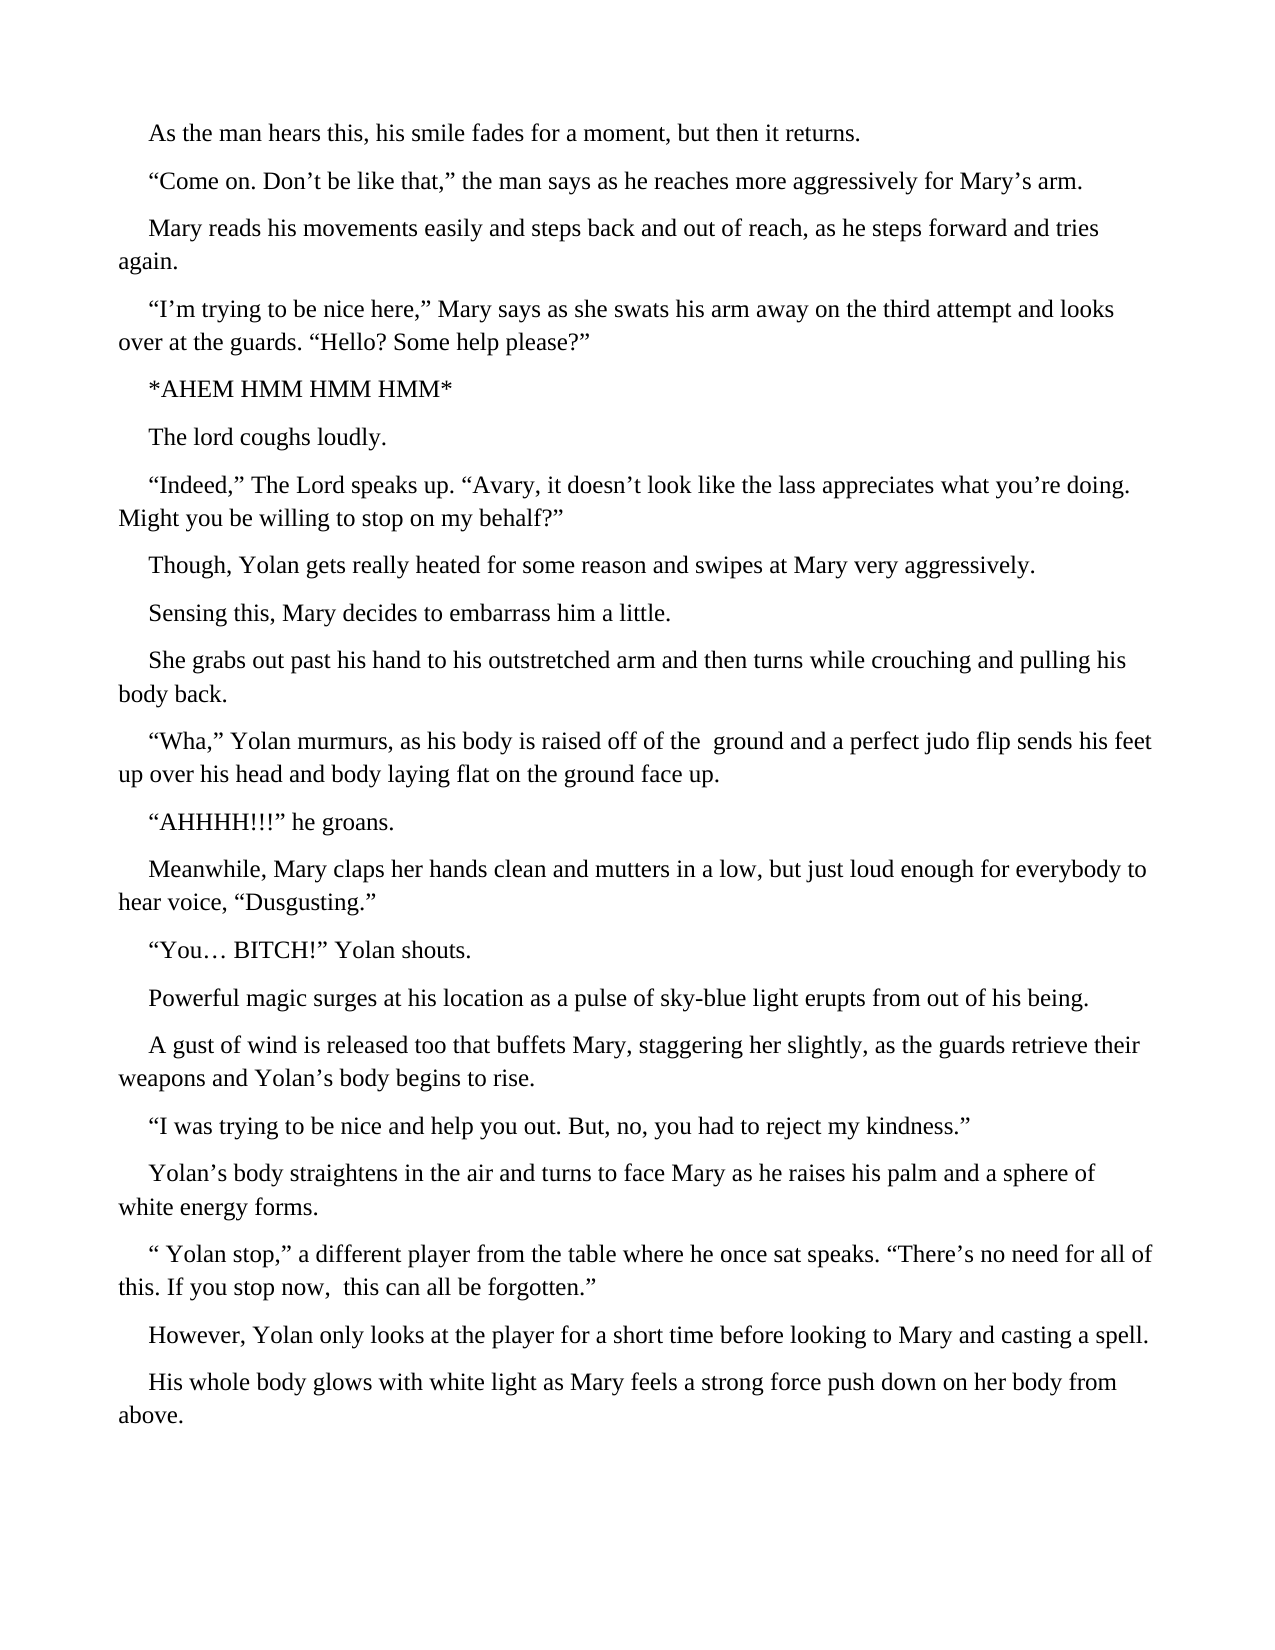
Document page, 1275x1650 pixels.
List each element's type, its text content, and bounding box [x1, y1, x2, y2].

text His whole body glows with white light as Mary feels a strong force push down on her body from above. [118, 1367, 1157, 1429]
text She grabs out past his hand to his outstretched arm and then turns while crouching and pulling his body back. [118, 646, 1157, 707]
text Yolan’s body straightens in the air and turns to face Mary as he raises his palm and a sphere of white energy forms. [118, 1158, 1157, 1220]
text “I was trying to be nice and help you out. But, no, you had to reject my kindness.” [118, 1111, 1157, 1140]
text Though, Yolan gets really heated for some reason and swipes at Mary very aggressively. [118, 550, 1157, 579]
text As the man hears this, his smile fades for a moment, but then it returns. [118, 118, 1157, 147]
text “You… BITCH!” Yolan shouts. [118, 935, 1157, 964]
text Sensing this, Mary decides to embarrass him a little. [118, 598, 1157, 627]
text Powerful magic surges at his location as a pulse of sky-blue light erupts from out of his being. [118, 983, 1157, 1011]
text A gust of wind is released too that buffets Mary, staggering her slightly, as the guards retrieve their weapons and Yolan’s body begins to rise. [118, 1030, 1157, 1092]
text “AHHHH!!!” he groans. [118, 807, 1157, 836]
text “Come on. Don’t be like that,” the man says as he reaches more aggressively for Mary’s arm. [118, 166, 1157, 194]
text “Wha,” Yolan murmurs, as his body is raised off of the ground and a perfect judo flip sends his feet up over his head and body laying flat on the ground face up. [118, 726, 1157, 788]
text “I’m trying to be nice here,” Mary says as she swats his arm away on the third attempt and looks over at the guards. “Hello? Some help please?” [118, 294, 1157, 356]
text Mary reads his movements easily and steps back and out of reach, as he steps forward and tries again. [118, 213, 1157, 275]
text The lord coughs loudly. [118, 422, 1157, 451]
text *AHEM HMM HMM HMM* [118, 374, 1157, 403]
text “Indeed,” The Lord speaks up. “Avary, it doesn’t look like the lass appreciates what you’re doing. Might you be willing to stop on my behalf?” [118, 470, 1157, 532]
text Meanwhile, Mary claps her hands clean and mutters in a low, but just loud enough for everybody to hear voice, “Dusgusting.” [118, 854, 1157, 916]
text However, Yolan only looks at the player for a short time before looking to Mary and casting a spell. [118, 1320, 1157, 1348]
text “ Yolan stop,” a different player from the table where he once sat speaks. “There’s no need for all of this. If you stop now, this can all be forgotten.” [118, 1239, 1157, 1301]
